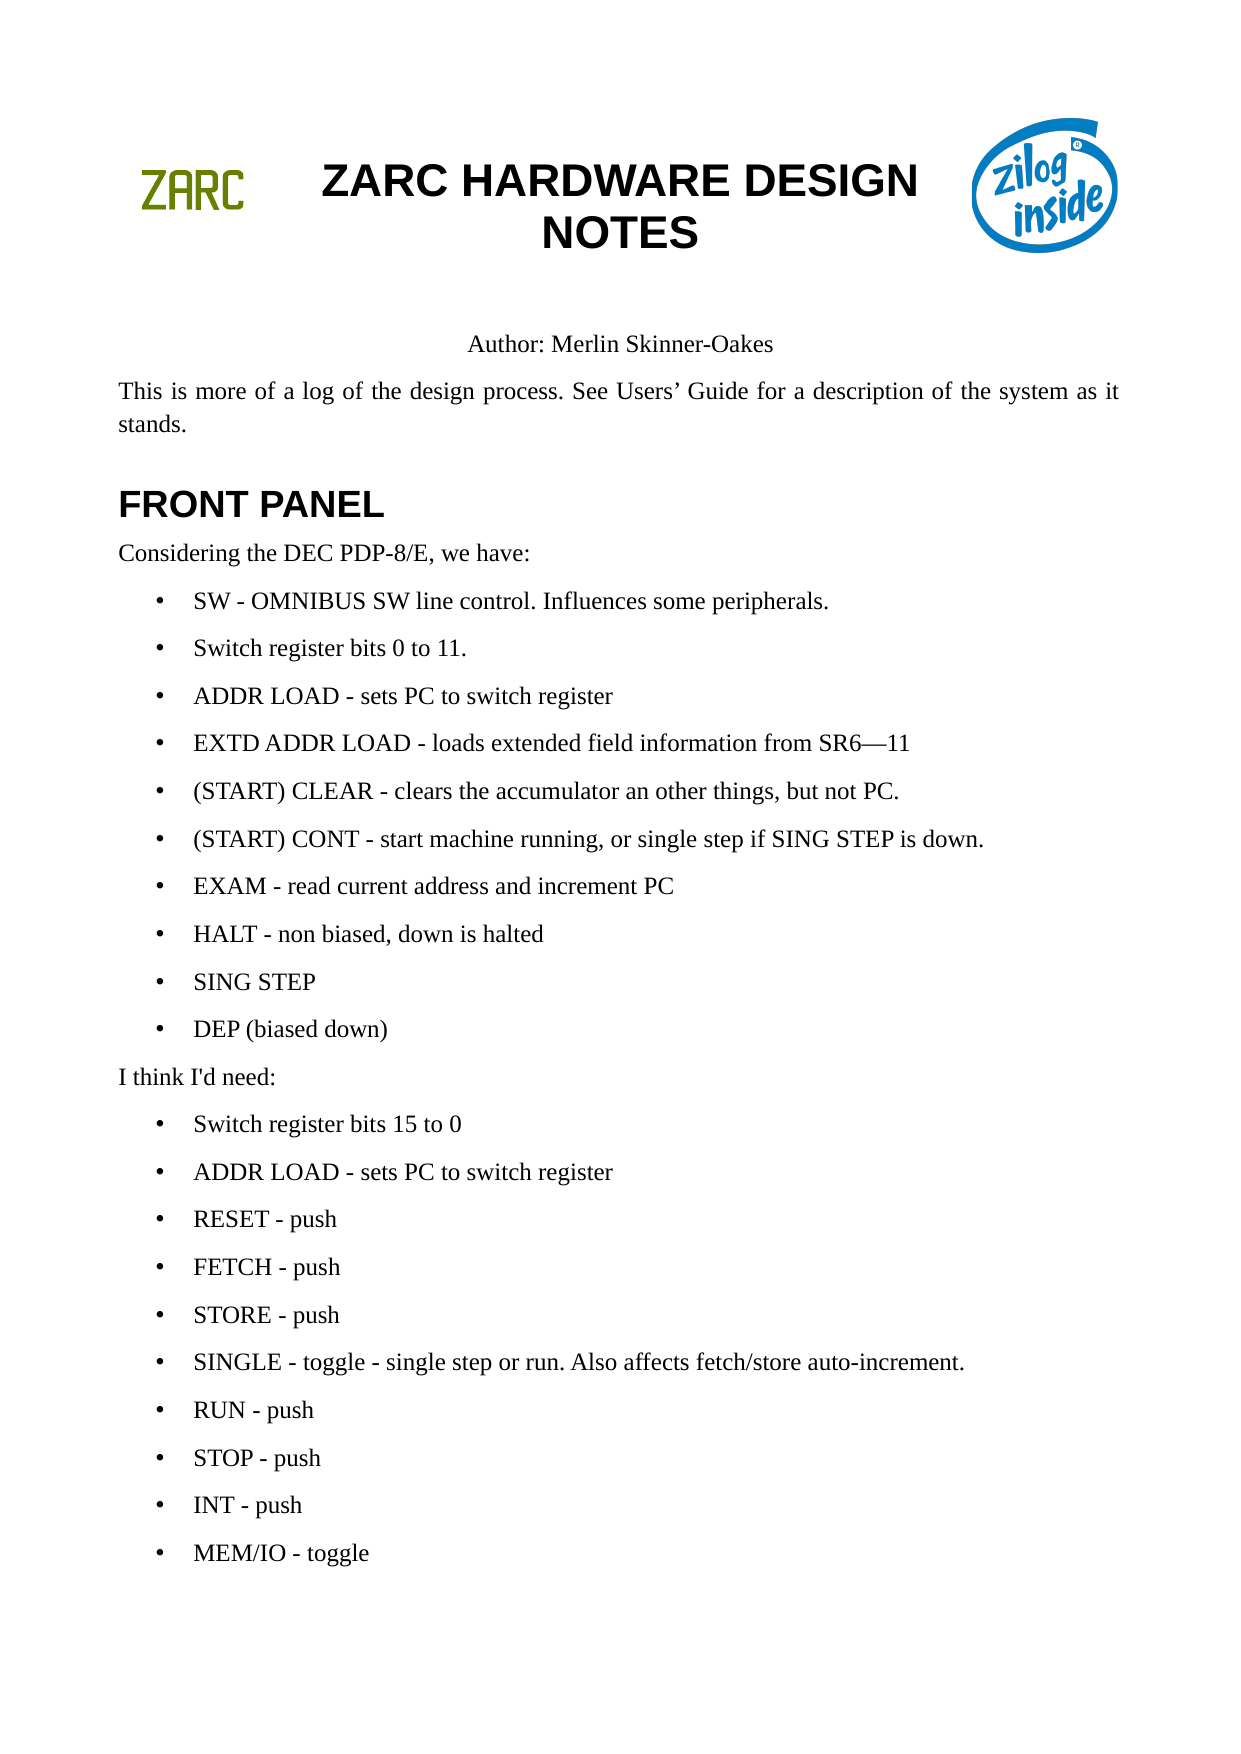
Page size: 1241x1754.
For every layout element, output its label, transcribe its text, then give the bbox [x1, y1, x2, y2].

list SING STEP [156, 967, 1122, 995]
list MEM/IO - toggle [156, 1538, 1122, 1567]
table_header [967, 118, 1122, 281]
list FETCH - push [156, 1252, 1122, 1281]
list SINGLE - toggle - single step or run. Also affects fetch/store auto-increment. [156, 1347, 1122, 1376]
list ADDR LOAD - sets PC to switch register [156, 1157, 1122, 1186]
list RUN - push [156, 1395, 1122, 1424]
table_header [118, 118, 273, 281]
list Switch register bits 0 to 11. [156, 633, 1122, 662]
list SW - OMNIBUS SW line control. Influences some peripherals. [156, 586, 1122, 614]
text This is more of a log of the design process. See Users’ Guide for a description of the system as it stands. [118, 376, 1122, 438]
list (START) CLEAR - clears the accumulator an other things, but not PC. [156, 776, 1122, 805]
list DEP (biased down) [156, 1014, 1122, 1043]
list INT - push [156, 1490, 1122, 1519]
picture [141, 170, 244, 210]
list STOP - push [156, 1443, 1122, 1471]
table_header ZARC HARDWARE DESIGN NOTES [273, 118, 967, 281]
list EXAM - read current address and increment PC [156, 871, 1122, 900]
list ADDR LOAD - sets PC to switch register [156, 681, 1122, 710]
text Author: Merlin Skinner-Oakes [118, 329, 1122, 357]
picture [971, 118, 1118, 253]
list Switch register bits 15 to 0 [156, 1109, 1122, 1138]
list (START) CONT - start machine running, or single step if SING STEP is down. [156, 824, 1122, 852]
list EXTD ADDR LOAD - loads extended field information from SR6—11 [156, 728, 1122, 757]
text Considering the DEC PDP-8/E, we have: [118, 538, 1122, 567]
text I think I'd need: [118, 1062, 1122, 1091]
list HALT - non biased, down is halted [156, 919, 1122, 948]
list STORE - push [156, 1300, 1122, 1328]
list RESET - push [156, 1204, 1122, 1233]
subtitle FRONT PANEL [118, 482, 1122, 526]
